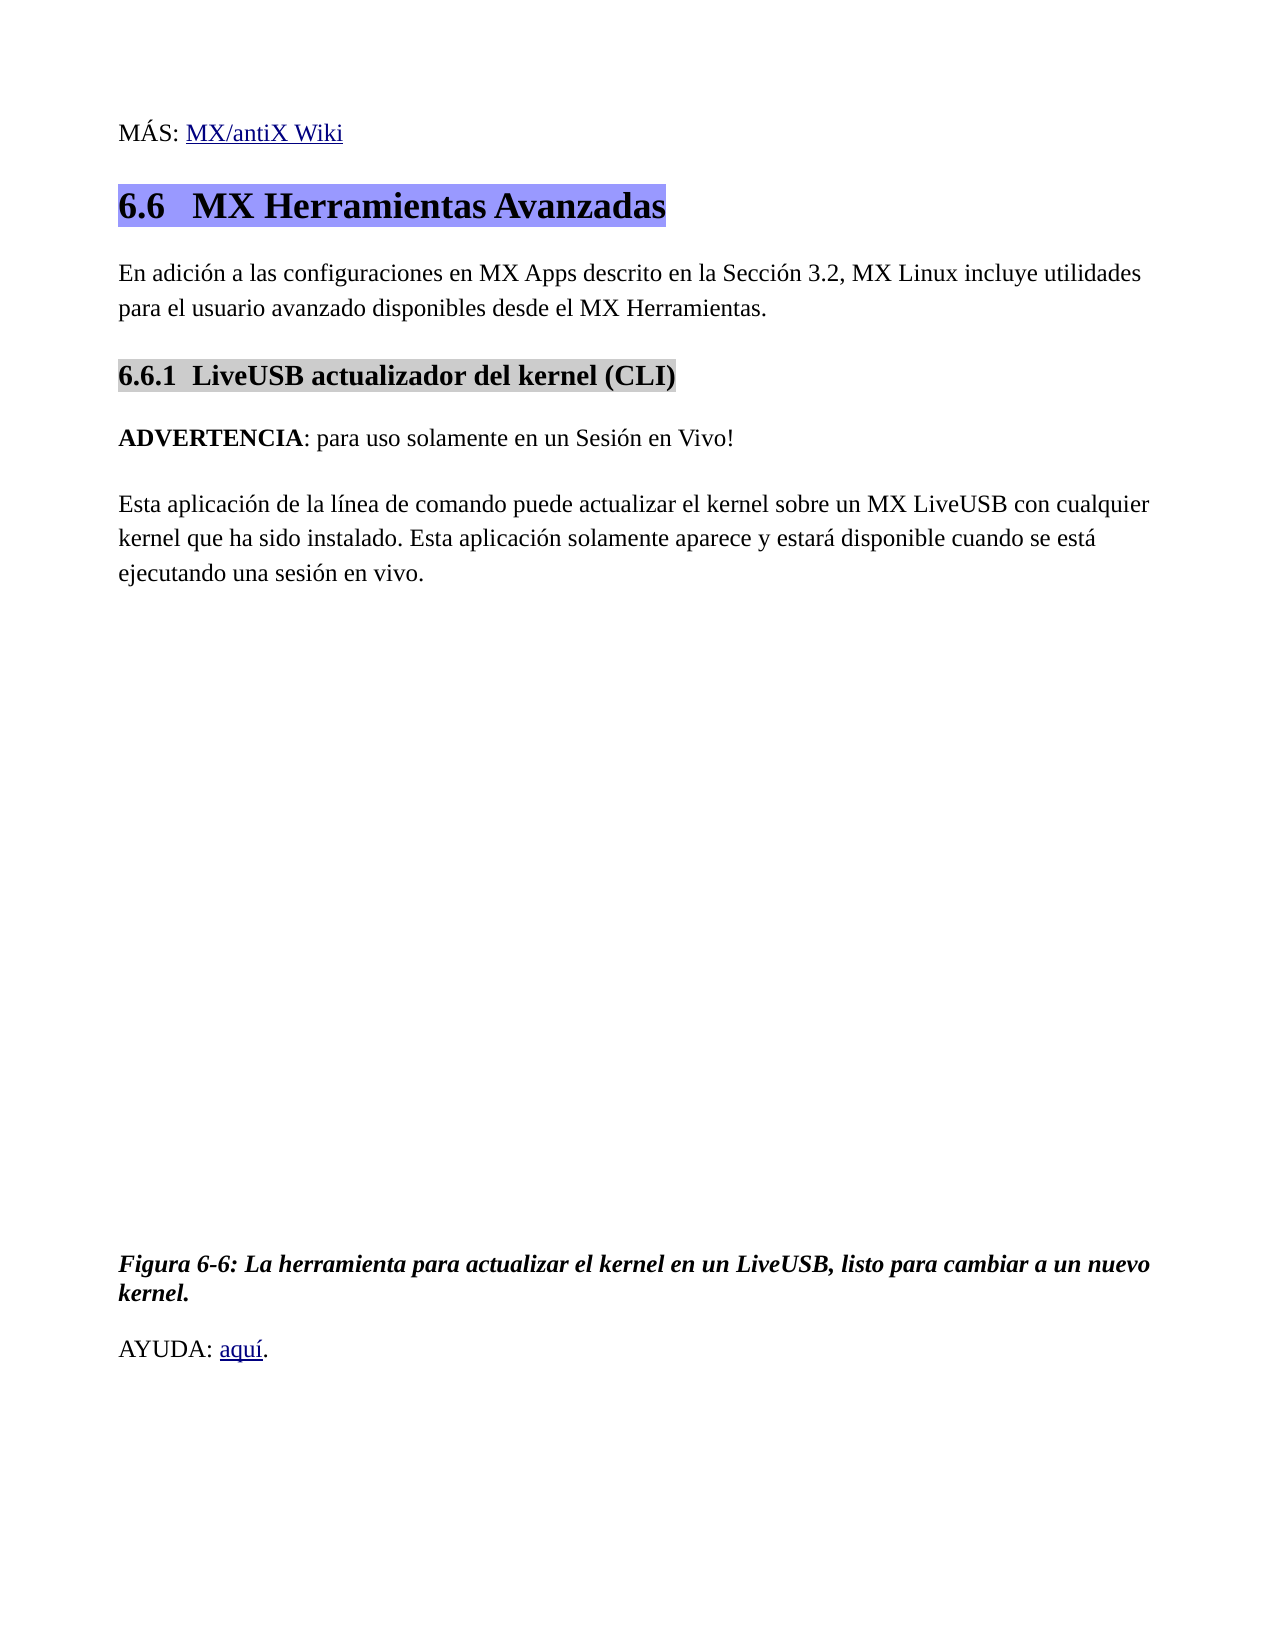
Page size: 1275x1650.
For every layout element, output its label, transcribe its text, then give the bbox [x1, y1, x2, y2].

text Esta aplicación de la línea de comando puede actualizar el kernel sobre un MX LiveUSB con cualquier kernel que ha sido instalado. Esta aplicación solamente aparece y estará disponible cuando se está ejecutando una sesión en vivo. [118, 489, 1157, 587]
text Figura 6-6: La herramienta para actualizar el kernel en un LiveUSB, listo para cambiar a un nuevo kernel. [118, 1249, 1157, 1306]
text MÁS: MX/antiX Wiki [118, 118, 1157, 147]
text En adición a las configuraciones en MX Apps descrito en la Sección 3.2, MX Linux incluye utilidades para el usuario avanzado disponibles desde el MX Herramientas. [118, 258, 1157, 321]
subtitle 6.6 MX Herramientas Avanzadas [666, 184, 1157, 227]
text AYUDA: aquí. [118, 1334, 1157, 1363]
text ADVERTENCIA: para uso solamente en un Sesión en Vivo! [118, 423, 1157, 452]
subtitle 6.6.1 LiveUSB actualizador del kernel (CLI) [118, 358, 1157, 392]
